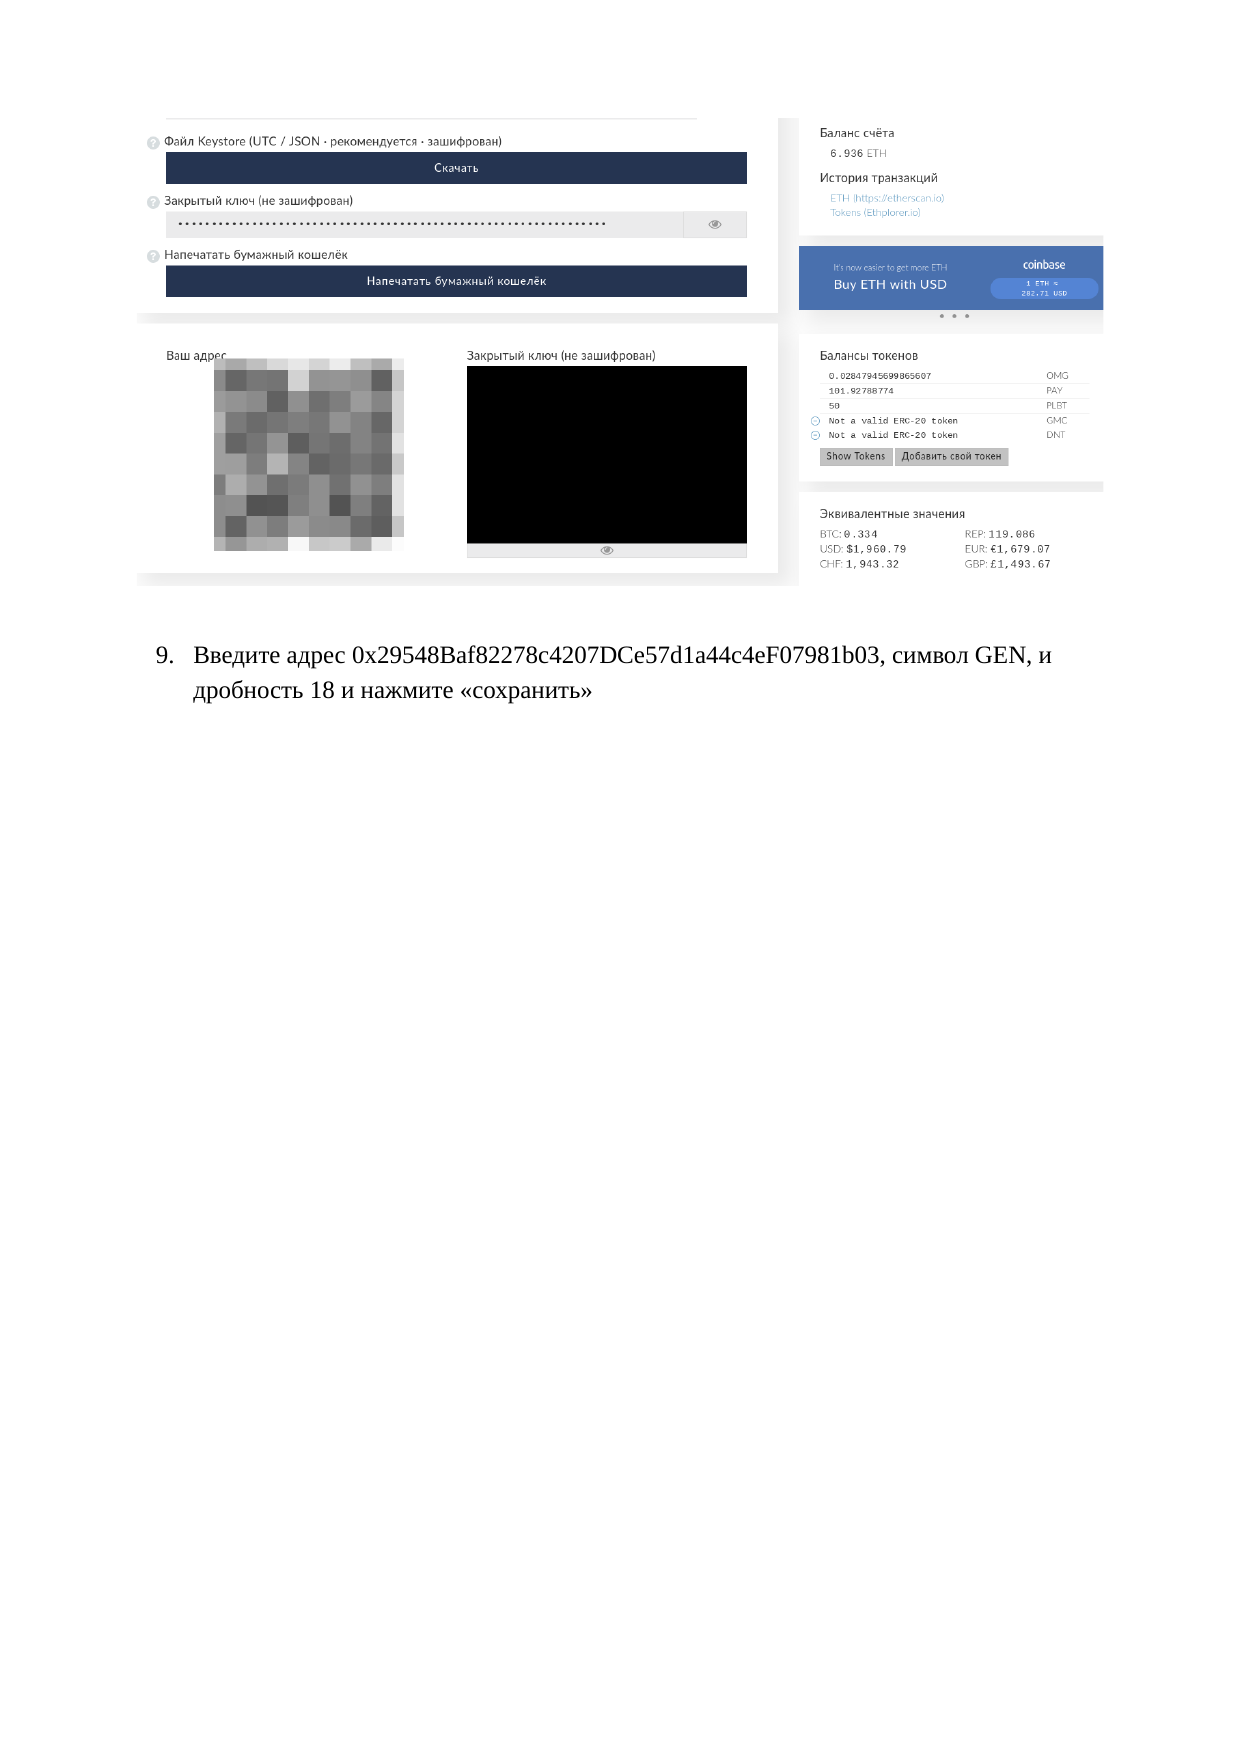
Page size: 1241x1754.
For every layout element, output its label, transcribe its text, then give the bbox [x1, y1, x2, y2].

picture [136, 118, 1104, 586]
list Введите адрес 0x29548Baf82278c4207DCe57d1a44c4eF07981b03, символ GEN, и дробность 18 и нажмите «сохранить» [156, 640, 1122, 703]
